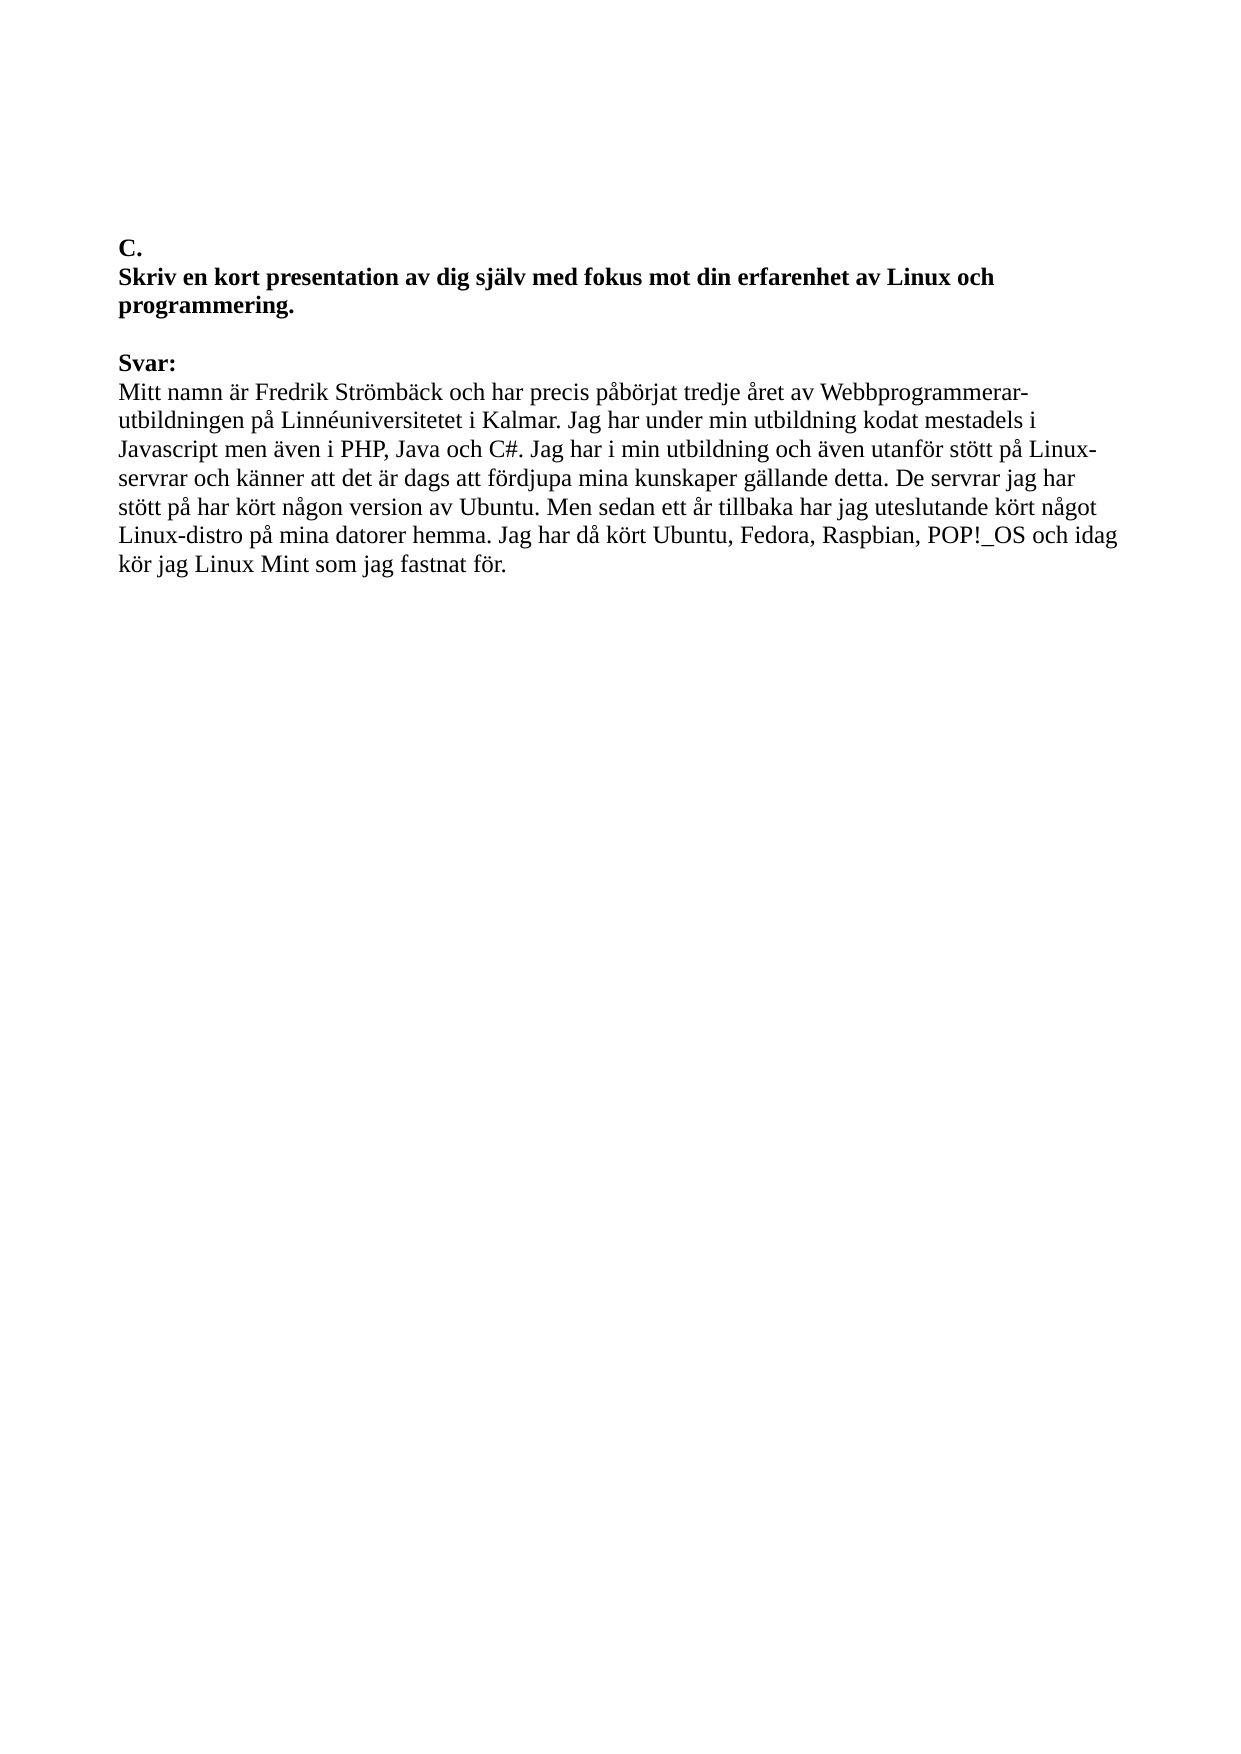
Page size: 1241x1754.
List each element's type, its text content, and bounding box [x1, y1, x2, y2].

text Svar: [118, 348, 1122, 377]
text C. Skriv en kort presentation av dig själv med fokus mot din erfarenhet av Linux och programmering. [118, 233, 1122, 319]
text Mitt namn är Fredrik Strömbäck och har precis påbörjat tredje året av Webbprogrammerar- utbildningen på Linnéuniversitetet i Kalmar. Jag har under min utbildning kodat mestadels i Javascript men även i PHP, Java och C#. Jag har i min utbildning och även utanför stött på Linux-servrar och känner att det är dags att fördjupa mina kunskaper gällande detta. De servrar jag har stött på har kört någon version av Ubuntu. Men sedan ett år tillbaka har jag uteslutande kört något Linux-distro på mina datorer hemma. Jag har då kört Ubuntu, Fedora, Raspbian, POP!_OS och idag kör jag Linux Mint som jag fastnat för. [118, 377, 1122, 578]
